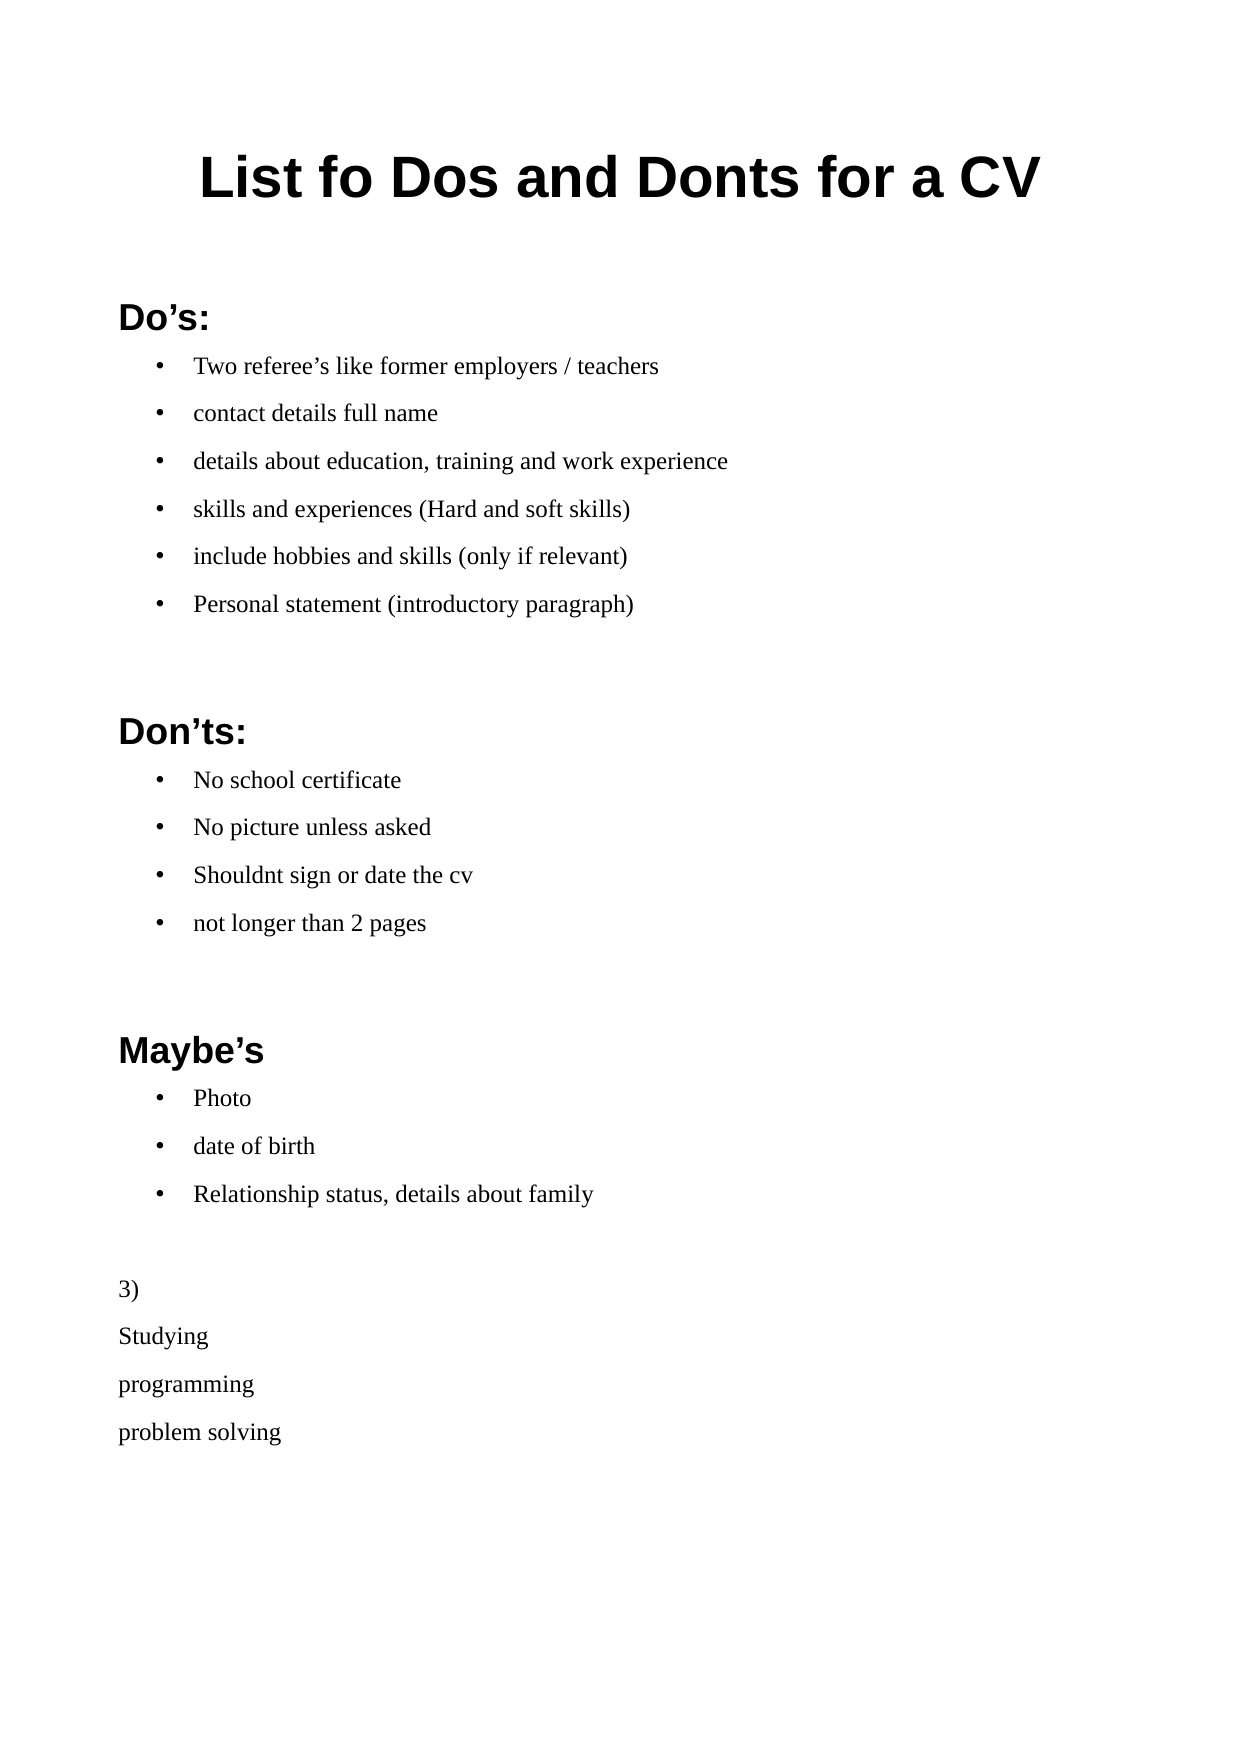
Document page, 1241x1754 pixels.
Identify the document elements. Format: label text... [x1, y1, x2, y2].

list contact details full name [156, 398, 1122, 427]
text problem solving [118, 1417, 1122, 1445]
list No picture unless asked [156, 812, 1122, 841]
list Shouldnt sign or date the cv [156, 860, 1122, 889]
subtitle Do’s: [118, 295, 1122, 338]
list not longer than 2 pages [156, 908, 1122, 936]
text programming [118, 1369, 1122, 1398]
subtitle Don’ts: [118, 709, 1122, 752]
list include hobbies and skills (only if relevant) [156, 541, 1122, 570]
list Two referee’s like former employers / teachers [156, 351, 1122, 380]
list skills and experiences (Hard and soft skills) [156, 494, 1122, 522]
subtitle Maybe’s [118, 1028, 1122, 1071]
list date of birth [156, 1131, 1122, 1160]
text Studying [118, 1321, 1122, 1350]
list details about education, training and work experience [156, 446, 1122, 475]
list Photo [156, 1083, 1122, 1112]
title List fo Dos and Donts for a CV [118, 143, 1122, 210]
list No school certificate [156, 765, 1122, 793]
list Personal statement (introductory paragraph) [156, 589, 1122, 618]
text 3) [118, 1274, 1122, 1303]
list Relationship status, details about family [156, 1179, 1122, 1207]
